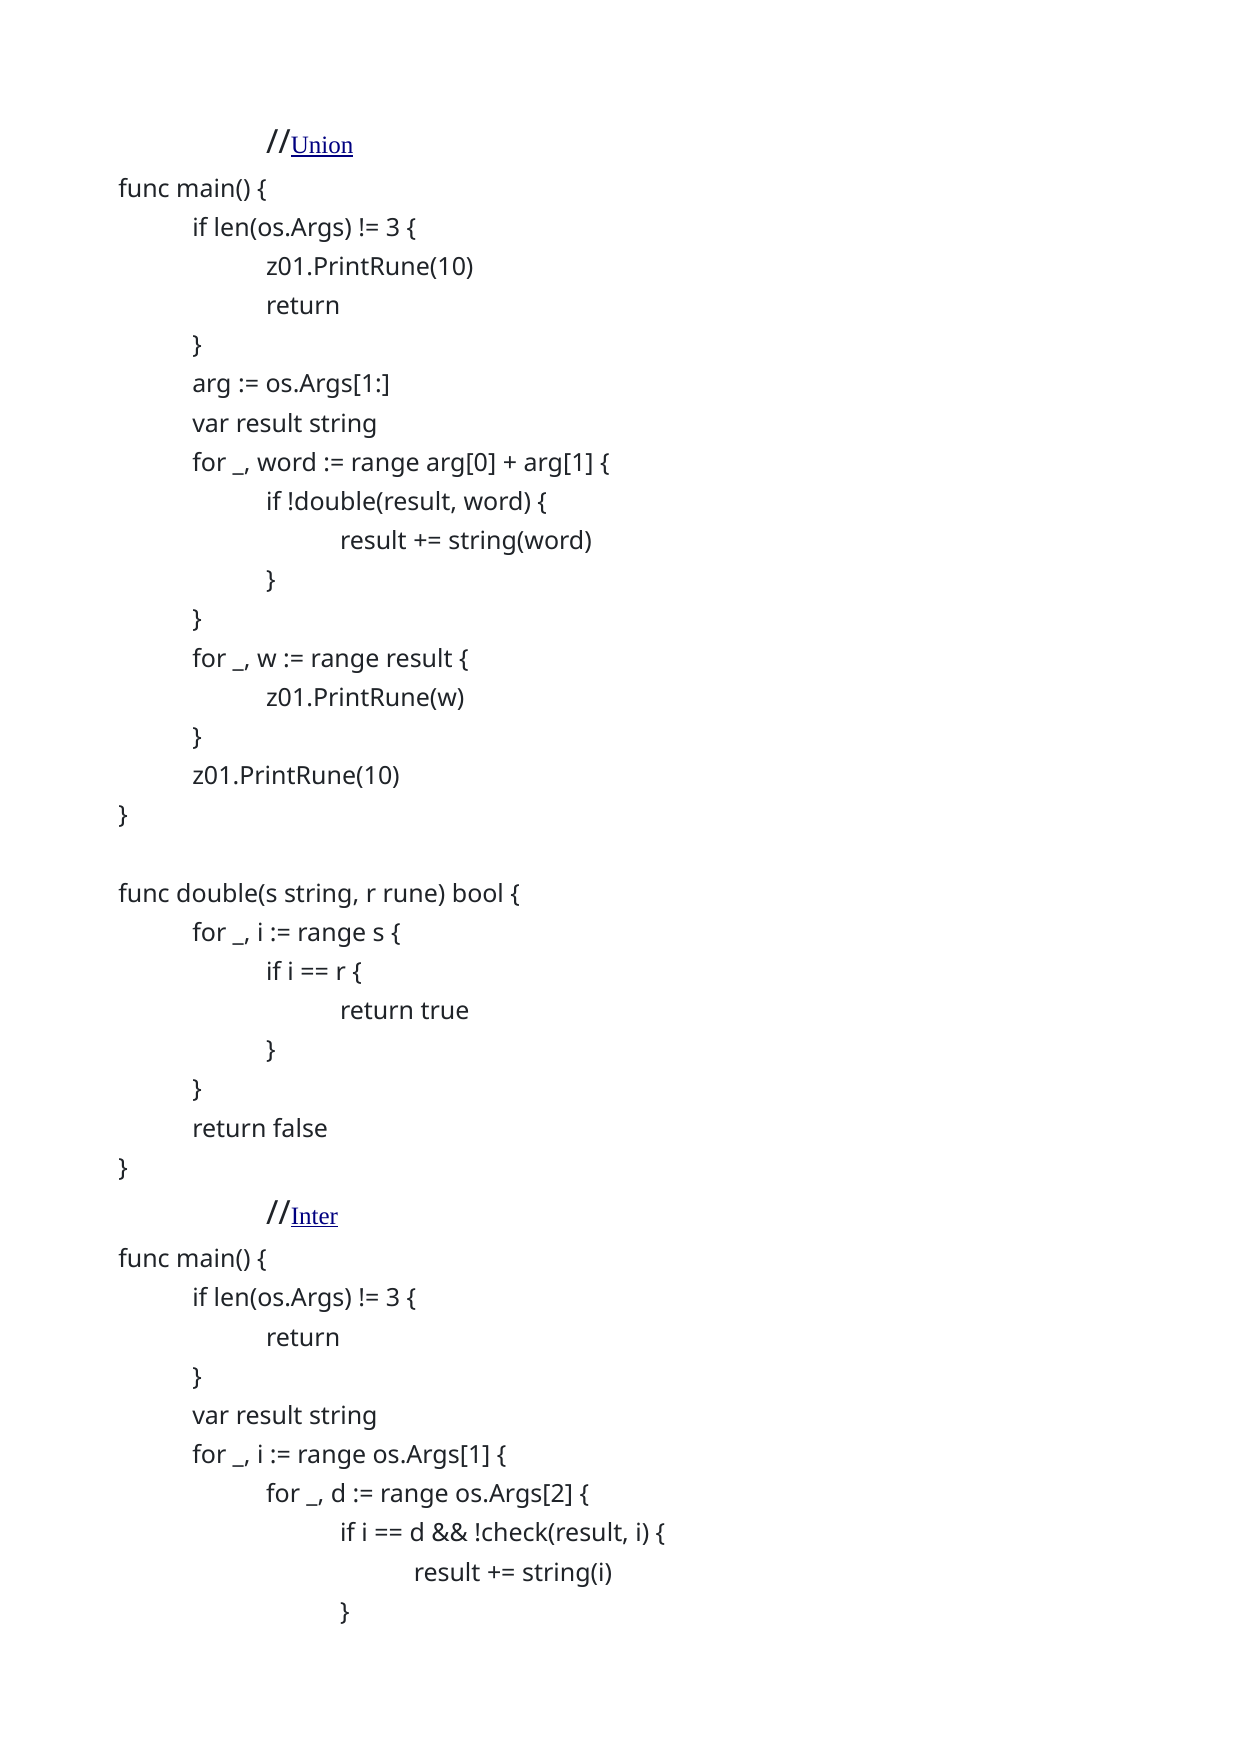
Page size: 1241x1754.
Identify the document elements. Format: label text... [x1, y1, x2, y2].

text } [118, 1358, 1122, 1392]
text } [118, 1071, 1122, 1105]
text result += string(word) [118, 523, 1122, 557]
text func double(s string, r rune) bool { [118, 875, 1122, 909]
text return false [118, 1110, 1122, 1144]
list //Union [118, 118, 1122, 163]
text var result string [118, 1397, 1122, 1432]
text for _, i := range s { [118, 914, 1122, 948]
text } [118, 601, 1122, 635]
text z01.PrintRune(10) [118, 758, 1122, 792]
text } [118, 797, 1122, 831]
text for _, word := range arg[0] + arg[1] { [118, 444, 1122, 478]
text func main() { [118, 170, 1122, 204]
text } [118, 562, 1122, 596]
text return [118, 1319, 1122, 1353]
text if i == r { [118, 954, 1122, 988]
text if len(os.Args) != 3 { [118, 1280, 1122, 1314]
text return [118, 288, 1122, 322]
text for _, d := range os.Args[2] { [118, 1476, 1122, 1510]
text } [118, 1032, 1122, 1066]
text } [118, 719, 1122, 753]
list //Inter [118, 1189, 1122, 1234]
text return true [118, 993, 1122, 1027]
text var result string [118, 405, 1122, 439]
text if len(os.Args) != 3 { [118, 209, 1122, 243]
text if i == d && !check(result, i) { [118, 1515, 1122, 1549]
text z01.PrintRune(10) [118, 249, 1122, 283]
text for _, w := range result { [118, 640, 1122, 674]
text for _, i := range os.Args[1] { [118, 1437, 1122, 1471]
text z01.PrintRune(w) [118, 679, 1122, 713]
text } [118, 1593, 1122, 1627]
text arg := os.Args[1:] [118, 366, 1122, 400]
text result += string(i) [118, 1554, 1122, 1588]
text } [118, 327, 1122, 361]
text func main() { [118, 1241, 1122, 1275]
text } [118, 1149, 1122, 1183]
text if !double(result, word) { [118, 484, 1122, 518]
